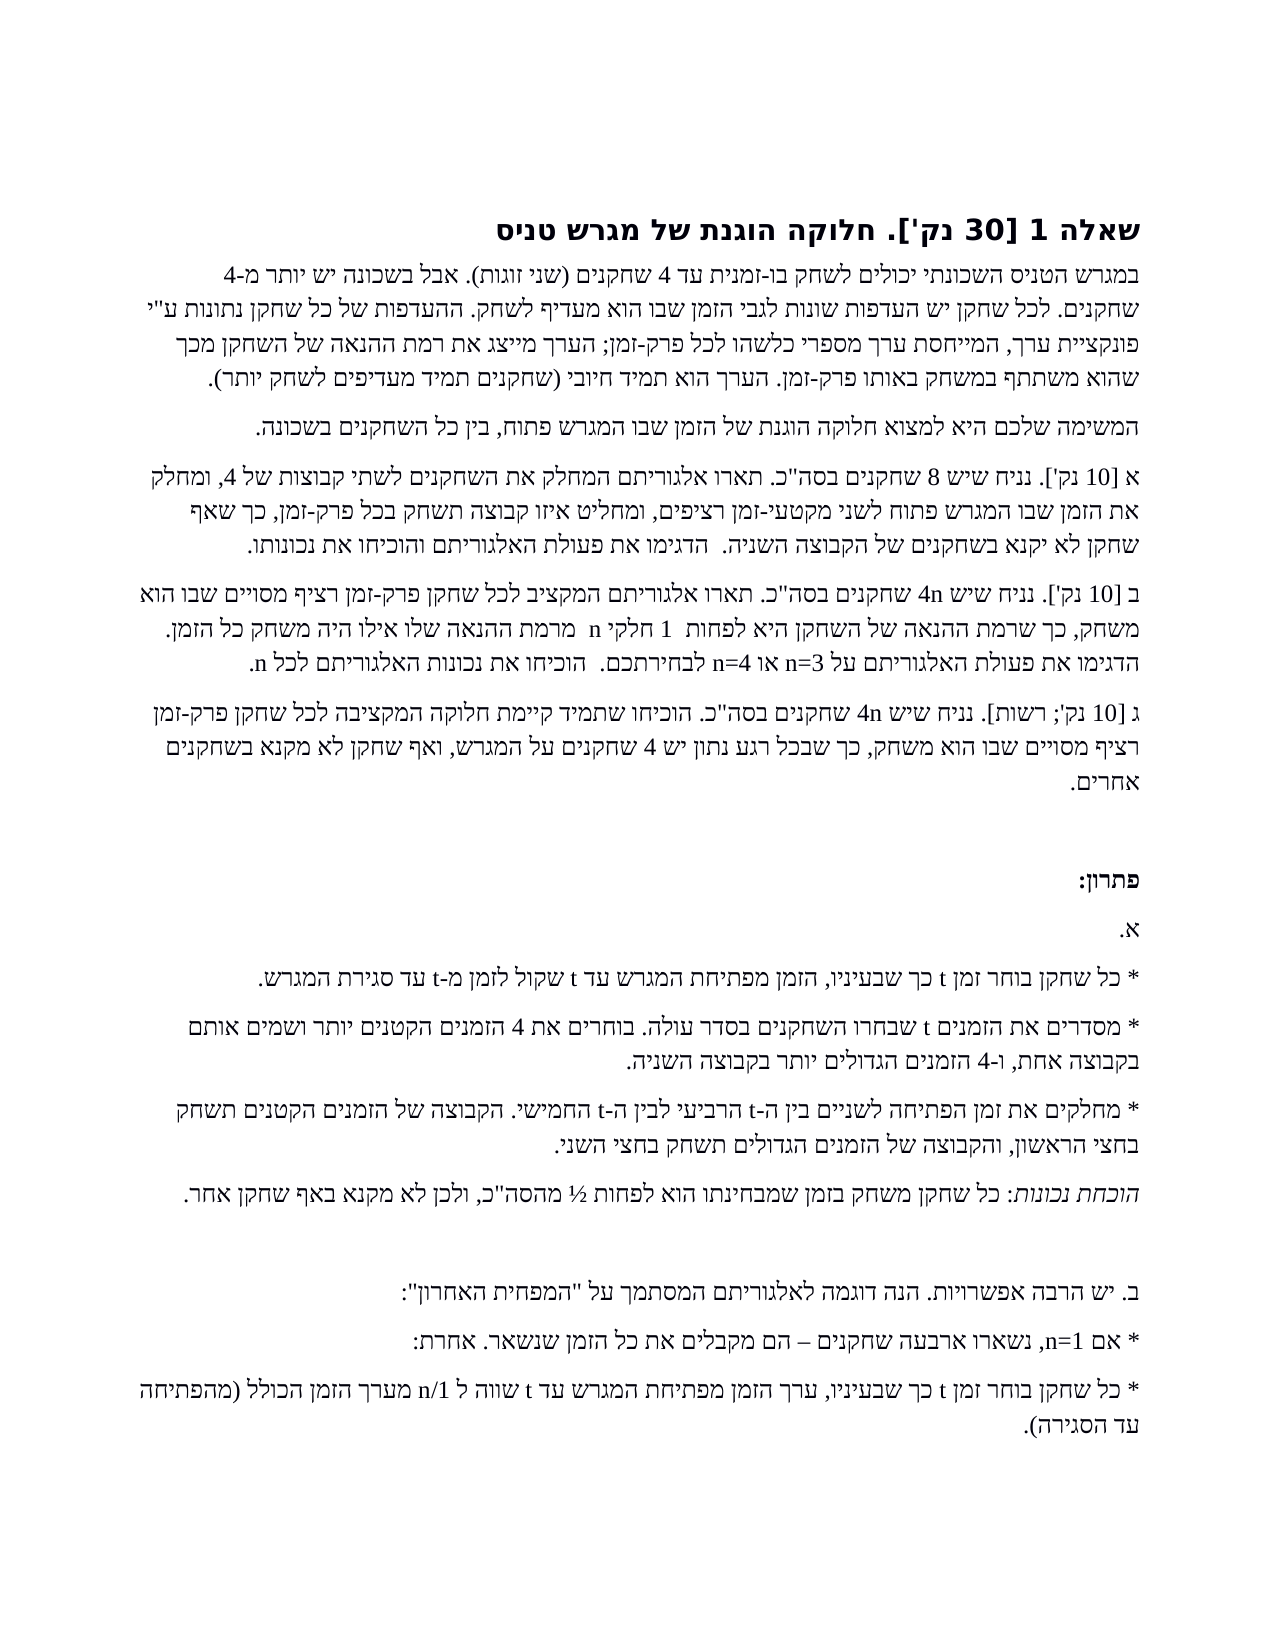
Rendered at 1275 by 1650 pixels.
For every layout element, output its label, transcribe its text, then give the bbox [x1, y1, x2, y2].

text * כל שחקן בוחר זמן t כך שבעיניו, הזמן מפתיחת המגרש עד t שקול לזמן מ-t עד סגירת המגרש. [135, 963, 1140, 992]
text א. [135, 914, 1140, 942]
text הוכחת נכונות: כל שחקן משחק בזמן שמבחינתו הוא לפחות ½ מהסה"כ, ולכן לא מקנא באף שחקן אחר. [135, 1179, 1140, 1208]
text * מחלקים את זמן הפתיחה לשניים בין ה-t הרביעי לבין ה-t החמישי. הקבוצה של הזמנים הקטנים תשחק בחצי הראשון, והקבוצה של הזמנים הגדולים תשחק בחצי השני. [135, 1095, 1140, 1159]
subtitle שאלה 1 [30 נק']. חלוקה הוגנת של מגרש טניס [135, 213, 1140, 247]
text * מסדרים את הזמנים t שבחרו השחקנים בסדר עולה. בוחרים את 4 הזמנים הקטנים יותר ושמים אותם בקבוצה אחת, ו-4 הזמנים הגדולים יותר בקבוצה השניה. [135, 1012, 1140, 1075]
text ב. יש הרבה אפשרויות. הנה דוגמה לאלגוריתם המסתמך על "המפחית האחרון": [135, 1277, 1140, 1306]
text ג [10 נק'; רשות]. נניח שיש 4n שחקנים בסה"כ. הוכיחו שתמיד קיימת חלוקה המקציבה לכל שחקן פרק-זמן רציף מסויים שבו הוא משחק, כך שבכל רגע נתון יש 4 שחקנים על המגרש, ואף שחקן לא מקנא בשחקנים אחרים. [135, 698, 1140, 795]
text * כל שחקן בוחר זמן t כך שבעיניו, ערך הזמן מפתיחת המגרש עד t שווה ל 1/n מערך הזמן הכולל (מהפתיחה עד הסגירה). [135, 1375, 1140, 1438]
text המשימה שלכם היא למצוא חלוקה הוגנת של הזמן שבו המגרש פתוח, בין כל השחקנים בשכונה. [135, 412, 1140, 441]
text פתרון: [135, 865, 1140, 893]
text א [10 נק']. נניח שיש 8 שחקנים בסה"כ. תארו אלגוריתם המחלק את השחקנים לשתי קבוצות של 4, ומחלק את הזמן שבו המגרש פתוח לשני מקטעי-זמן רציפים, ומחליט איזו קבוצה תשחק בכל פרק-זמן, כך שאף שחקן לא יקנא בשחקנים של הקבוצה השניה. הדגימו את פעולת האלגוריתם והוכיחו את נכונותו. [135, 462, 1140, 559]
text במגרש הטניס השכונתי יכולים לשחק בו-זמנית עד 4 שחקנים (שני זוגות). אבל בשכונה יש יותר מ-4 שחקנים. לכל שחקן יש העדפות שונות לגבי הזמן שבו הוא מעדיף לשחק. ההעדפות של כל שחקן נתונות ע"י פונקציית ערך, המייחסת ערך מספרי כלשהו לכל פרק-זמן; הערך מייצג את רמת ההנאה של השחקן מכך שהוא משתתף במשחק באותו פרק-זמן. הערך הוא תמיד חיובי (שחקנים תמיד מעדיפים לשחק יותר). [135, 260, 1140, 392]
text * אם n=1, נשארו ארבעה שחקנים – הם מקבלים את כל הזמן שנשאר. אחרת: [135, 1326, 1140, 1355]
text ב [10 נק']. נניח שיש 4n שחקנים בסה"כ. תארו אלגוריתם המקציב לכל שחקן פרק-זמן רציף מסויים שבו הוא משחק, כך שרמת ההנאה של השחקן היא לפחות 1 חלקי n מרמת ההנאה שלו אילו היה משחק כל הזמן. הדגימו את פעולת האלגוריתם על n=3 או n=4 לבחירתכם. הוכיחו את נכונות האלגוריתם לכל n. [135, 579, 1140, 677]
